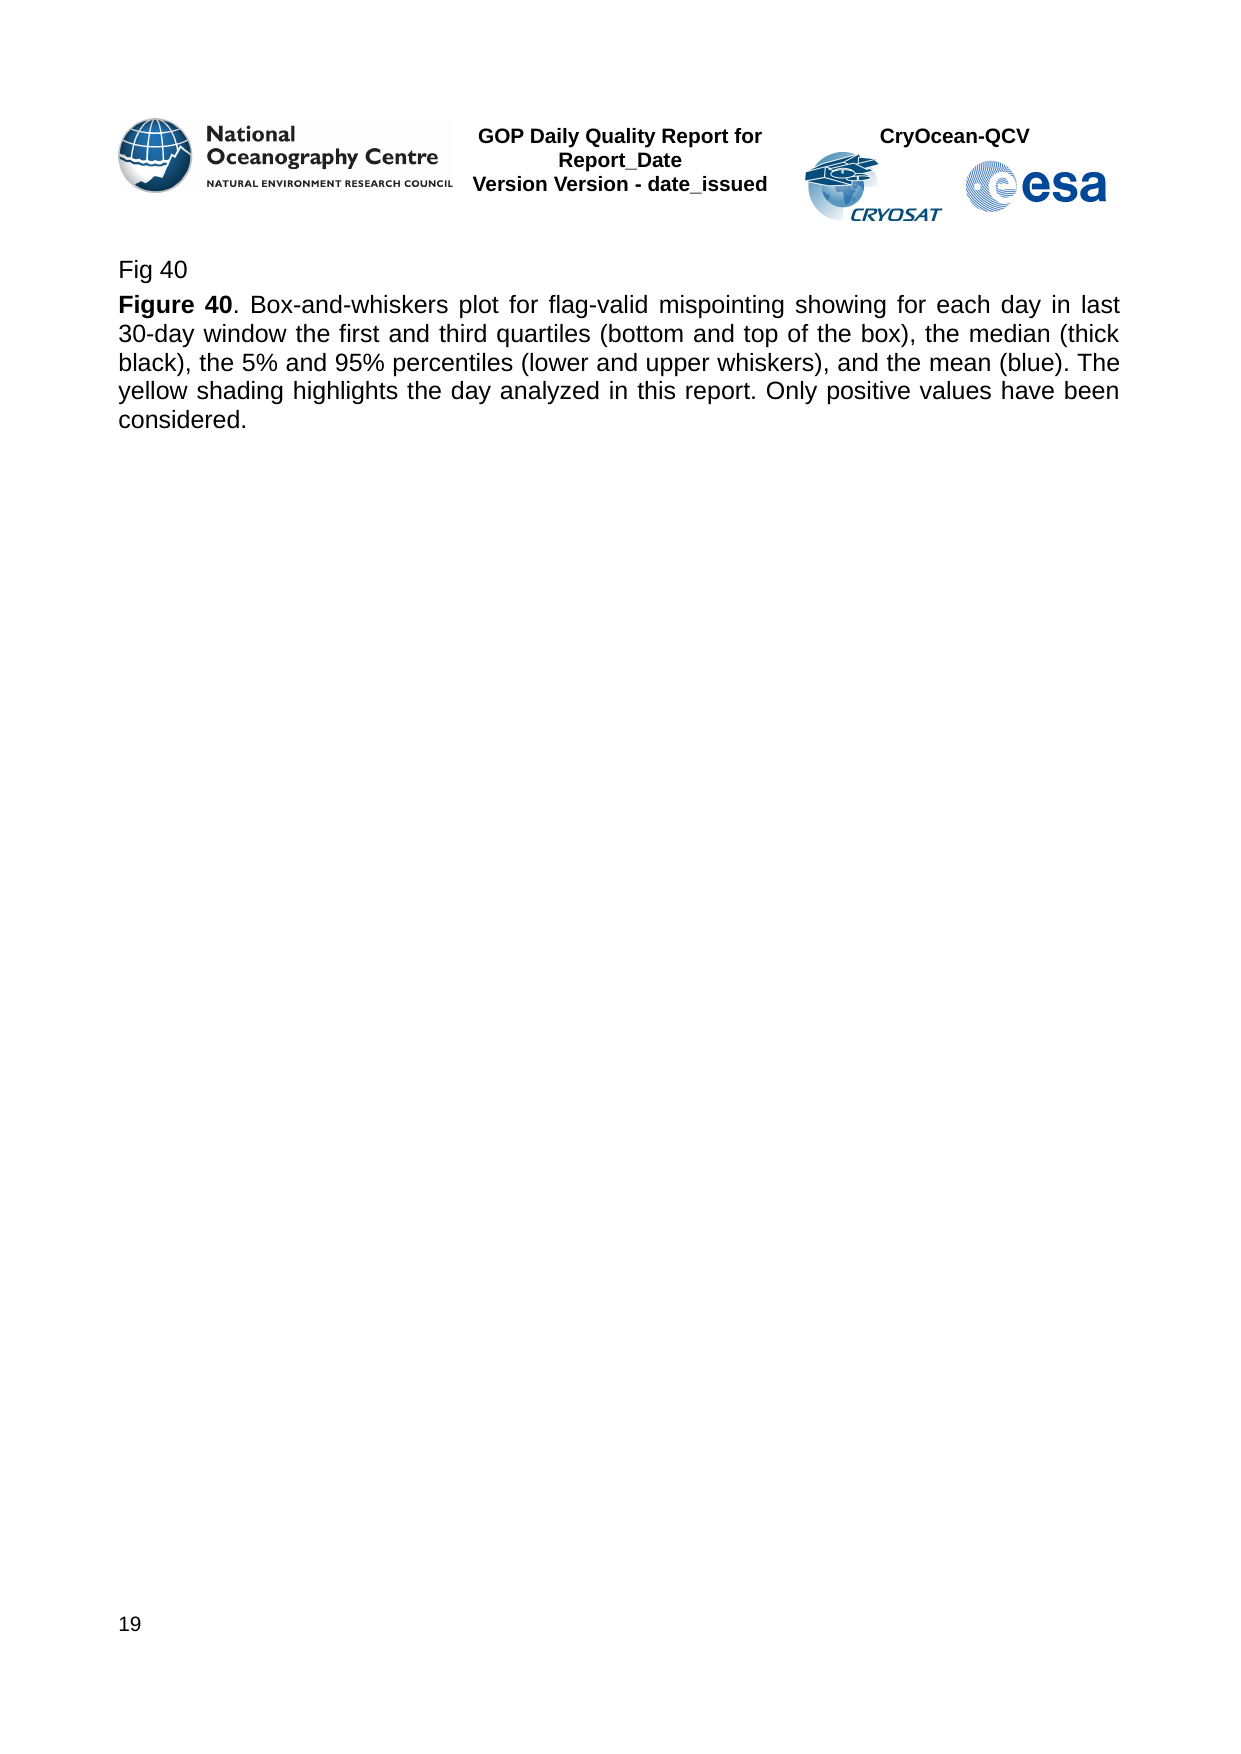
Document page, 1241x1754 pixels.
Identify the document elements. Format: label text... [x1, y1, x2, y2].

picture [965, 159, 1107, 212]
picture [118, 118, 453, 193]
text Figure 40. Box-and-whiskers plot for flag-valid mispointing showing for each day in last 30-day window the first and third quartiles (bottom and top of the box), the median (thick black), the 5% and 95% percentiles (lower and upper whiskers), and the mean (blue). The yellow shading highlights the day analyzed in this report. Only positive values have been considered. [118, 290, 1122, 434]
picture [804, 152, 943, 221]
text Fig 40 [118, 255, 1122, 284]
